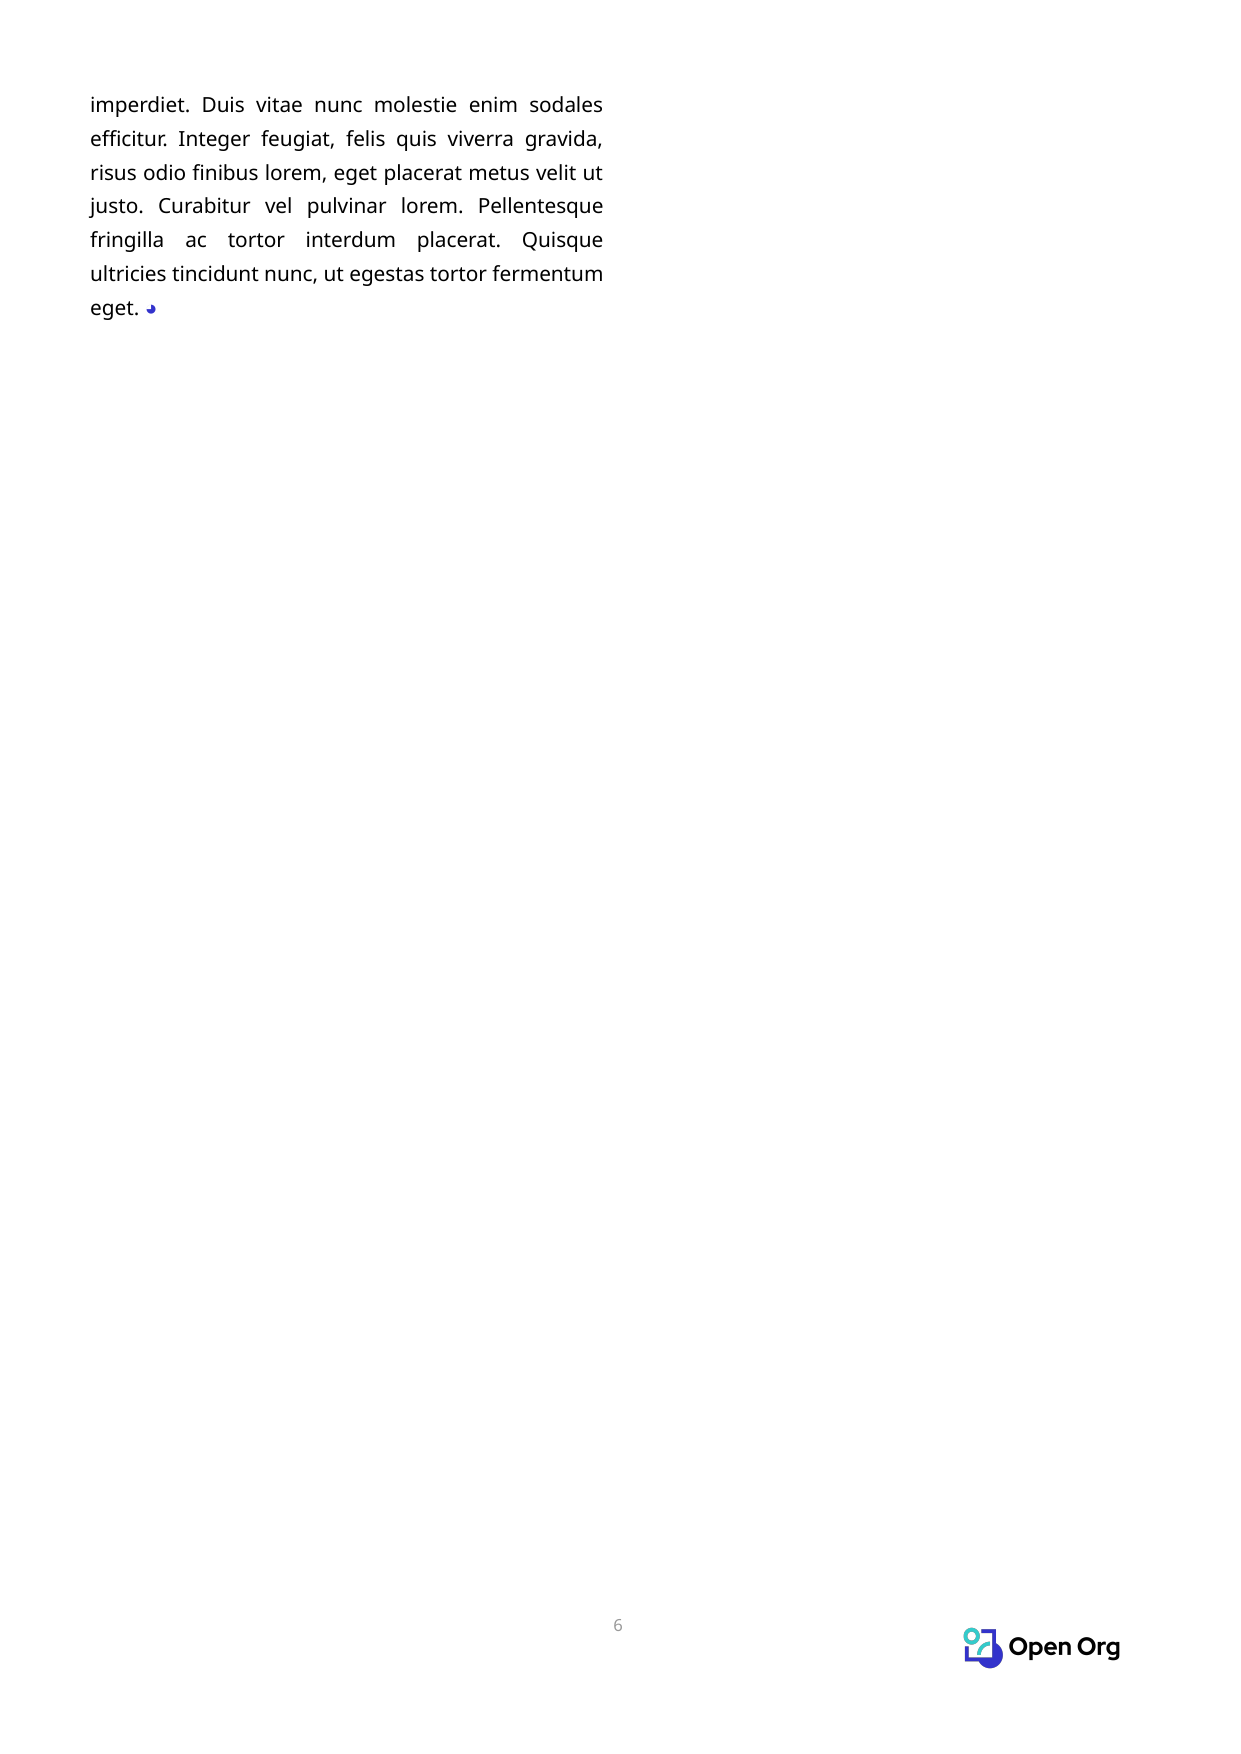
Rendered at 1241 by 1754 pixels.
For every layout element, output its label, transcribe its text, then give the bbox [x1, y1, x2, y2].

picture [963, 1627, 1120, 1669]
text imperdiet. Duis vitae nunc molestie enim sodales efficitur. Integer feugiat, felis quis viverra gravida, risus odio finibus lorem, eget placerat metus velit ut justo. Curabitur vel pulvinar lorem. Pellentesque fringilla ac tortor interdum placerat. Quisque ultricies tincidunt nunc, ut egestas tortor fermentum eget. ◕ [90, 90, 604, 321]
